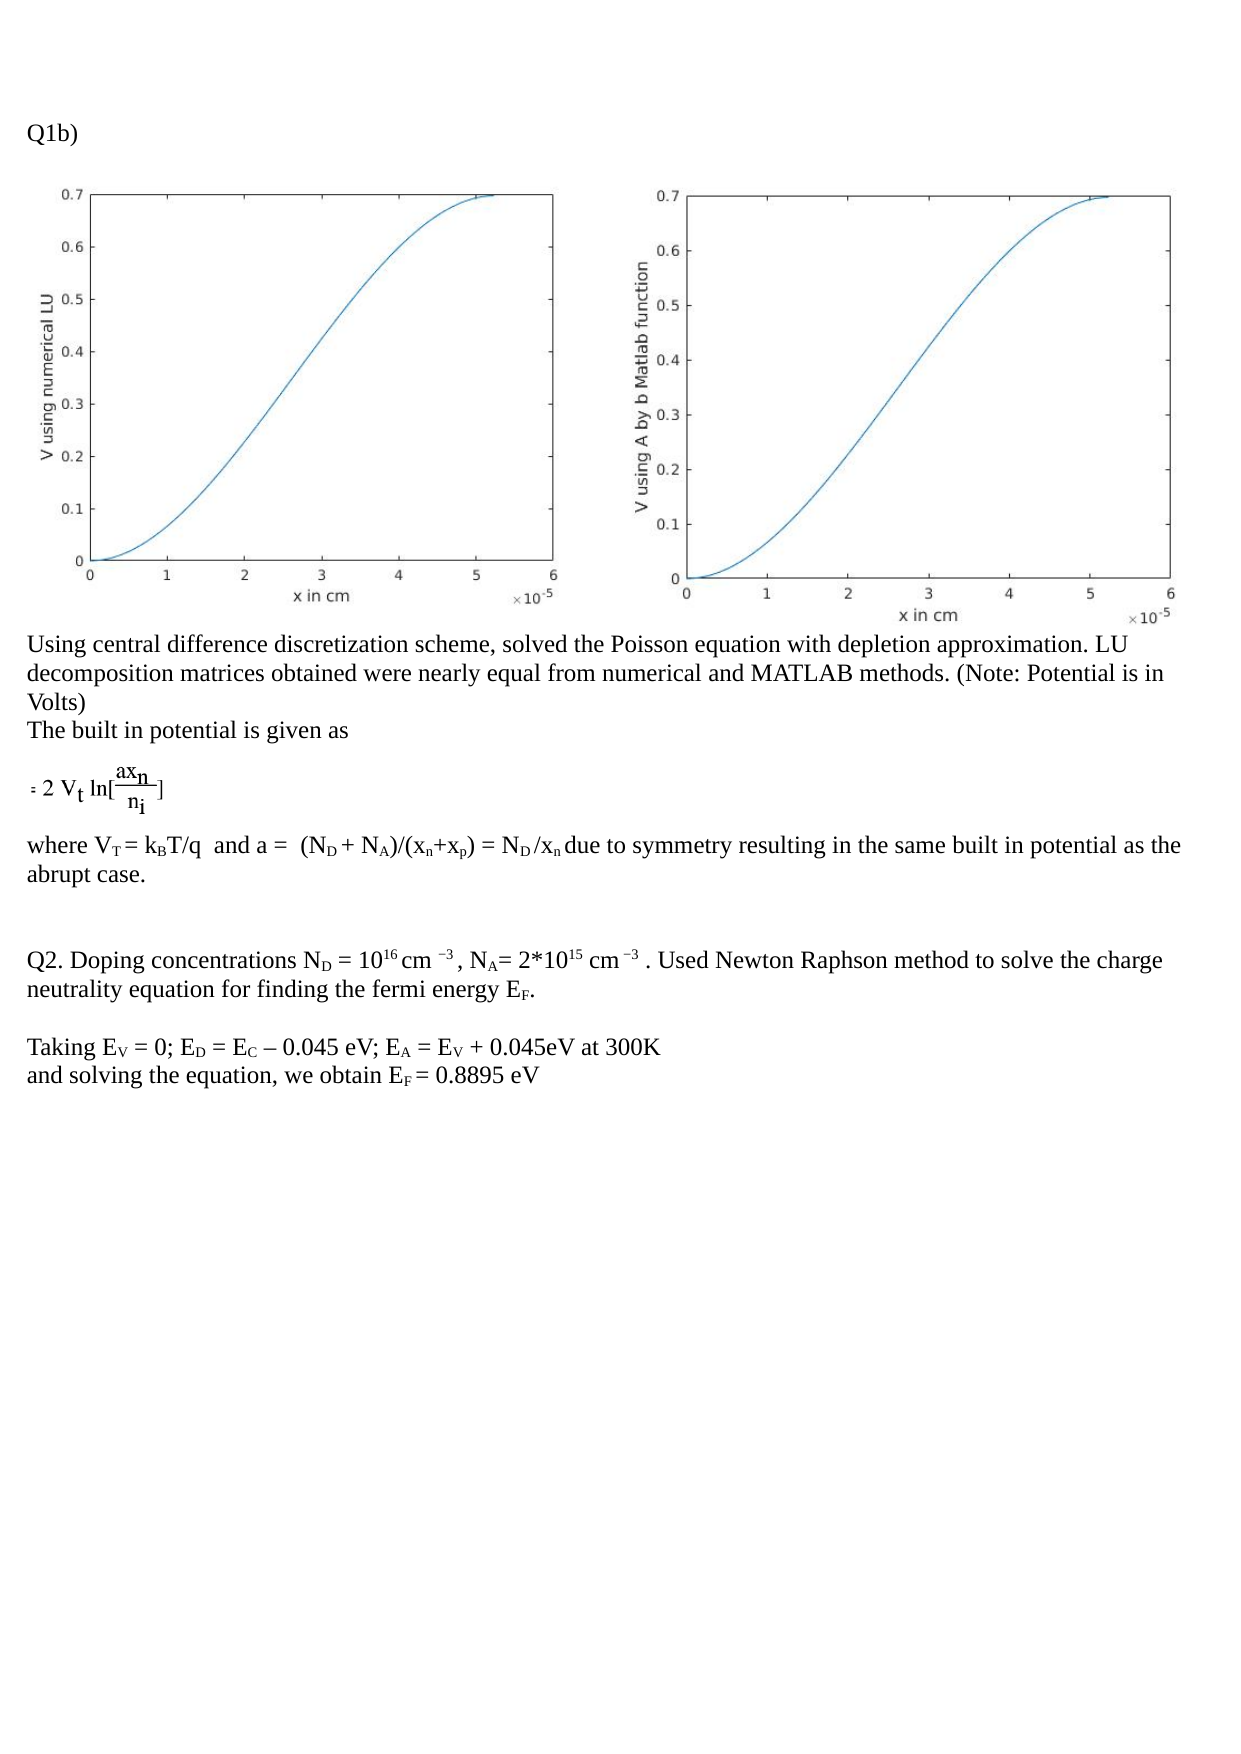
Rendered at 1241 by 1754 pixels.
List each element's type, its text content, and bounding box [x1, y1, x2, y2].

text Using central difference discretization scheme, solved the Poisson equation with depletion approximation. LU decomposition matrices obtained were nearly equal from numerical and MATLAB methods. (Note: Potential is in Volts) [27, 610, 1214, 716]
text and solving the equation, we obtain EF = 0.8895 eV [27, 1061, 1214, 1089]
text [27, 147, 1214, 161]
text Taking EV = 0; ED = EC – 0.045 eV; EA = EV + 0.045eV at 300K [27, 1032, 1214, 1061]
text where VT = kBT/q and a = (ND + NA)/(xn+xp) = ND /xn due to symmetry resulting in the same built in potential as the abrupt case. [27, 831, 1214, 888]
text Q2. Doping concentrations ND = 1016 cm −3 , NA= 2*1015 cm −3 . Used Newton Raphson method to solve the charge neutrality equation for finding the fermi energy EF. [27, 946, 1214, 1003]
text The built in potential is given as [27, 716, 1214, 744]
text Q1b) [27, 118, 1214, 147]
picture [116, 758, 169, 819]
picture [12, 161, 1230, 630]
